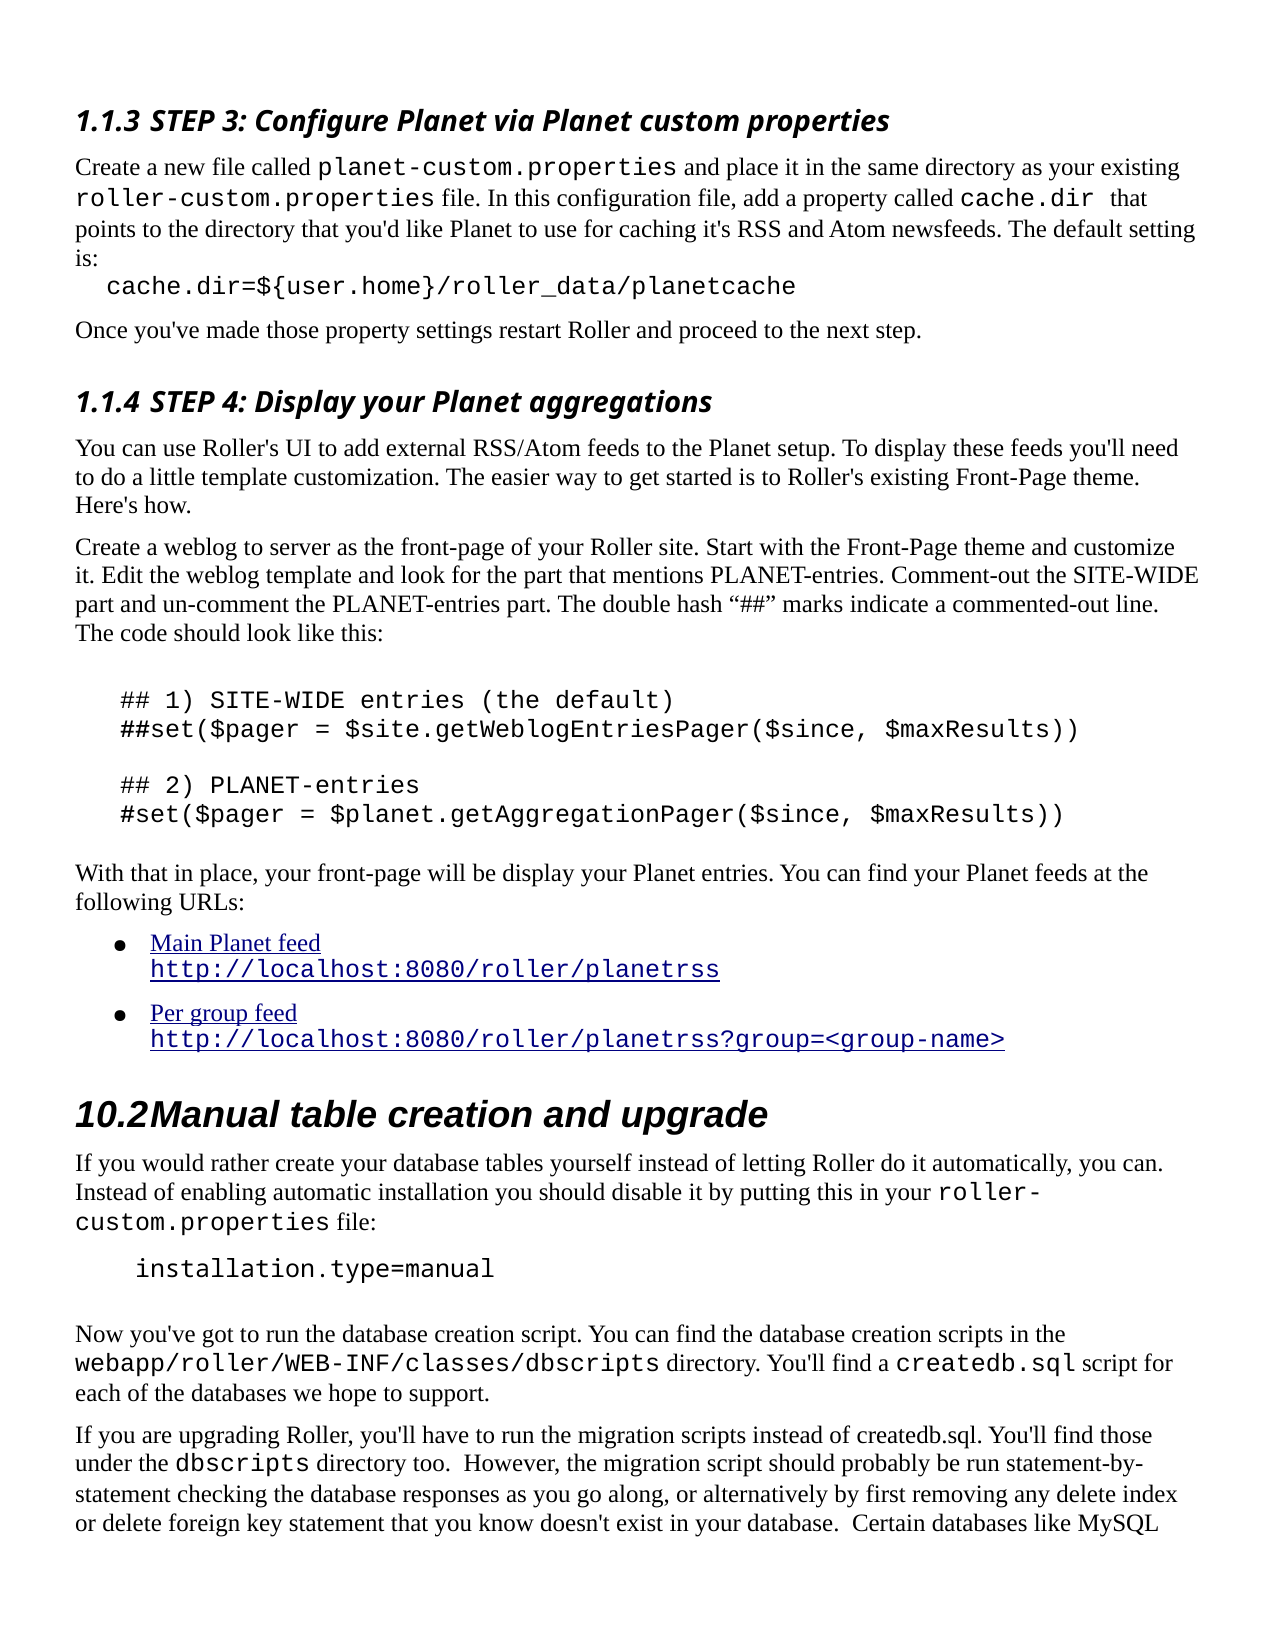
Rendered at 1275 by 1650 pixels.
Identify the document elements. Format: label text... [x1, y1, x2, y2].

subtitle STEP 4: Display your Planet aggregations [75, 381, 1200, 421]
list Main Planet feed http://localhost:8080/roller/planetrss [112, 928, 1200, 985]
text Create a weblog to server as the front-page of your Roller site. Start with the Front-Page theme and customize it. Edit the weblog template and look for the part that mentions PLANET-entries. Comment-out the SITE-WIDE part and un-comment the PLANET-entries part. The double hash “##” marks indicate a commented-out line. The code should look like this: [75, 532, 1200, 676]
text If you would rather create your database tables yourself instead of letting Roller do it automatically, you can. Instead of enabling automatic installation you should disable it by putting this in your roller-custom.properties file: [75, 1148, 1200, 1238]
text ## 2) PLANET-entries [75, 773, 1200, 801]
text With that in place, your front-page will be display your Planet entries. You can find your Planet feeds at the following URLs: [75, 858, 1200, 916]
text Once you've made those property settings restart Roller and proceed to the next step. [75, 315, 1200, 343]
subtitle Manual table creation and upgrade [75, 1092, 1200, 1135]
subtitle STEP 3: Configure Planet via Planet custom properties [75, 100, 1200, 140]
text ## 1) SITE-WIDE entries (the default) [75, 688, 1200, 716]
text Create a new file called planet-custom.properties and place it in the same directory as your existing roller-custom.properties file. In this configuration file, add a property called cache.dir that points to the directory that you'd like Planet to use for caching it's RSS and Atom newsfeeds. The default setting is: cache.dir=${user.home}/roller_data/planetcache [75, 152, 1200, 302]
text installation.type=manual [75, 1251, 1200, 1285]
text If you are upgrading Roller, you'll have to run the migration scripts instead of createdb.sql. You'll find those under the dbscripts directory too. However, the migration script should probably be run statement-by-statement checking the database responses as you go along, or alternatively by first removing any delete index or delete foreign key statement that you know doesn't exist in your database. Certain databases like MySQL [75, 1420, 1200, 1537]
text Now you've got to run the database creation script. You can find the database creation scripts in the webapp/roller/WEB-INF/classes/dbscripts directory. You'll find a createdb.sql script for each of the databases we hope to support. [75, 1319, 1200, 1407]
text You can use Roller's UI to add external RSS/Atom feeds to the Planet setup. To display these feeds you'll need to do a little template customization. The easier way to get started is to Roller's existing Front-Page theme. Here's how. [75, 433, 1200, 519]
text ##set($pager = $site.getWeblogEntriesPager($since, $maxResults)) [75, 716, 1200, 745]
list Per group feed http://localhost:8080/roller/planetrss?group=<group-name> [112, 998, 1200, 1055]
text #set($pager = $planet.getAggregationPager($since, $maxResults)) [75, 801, 1200, 830]
